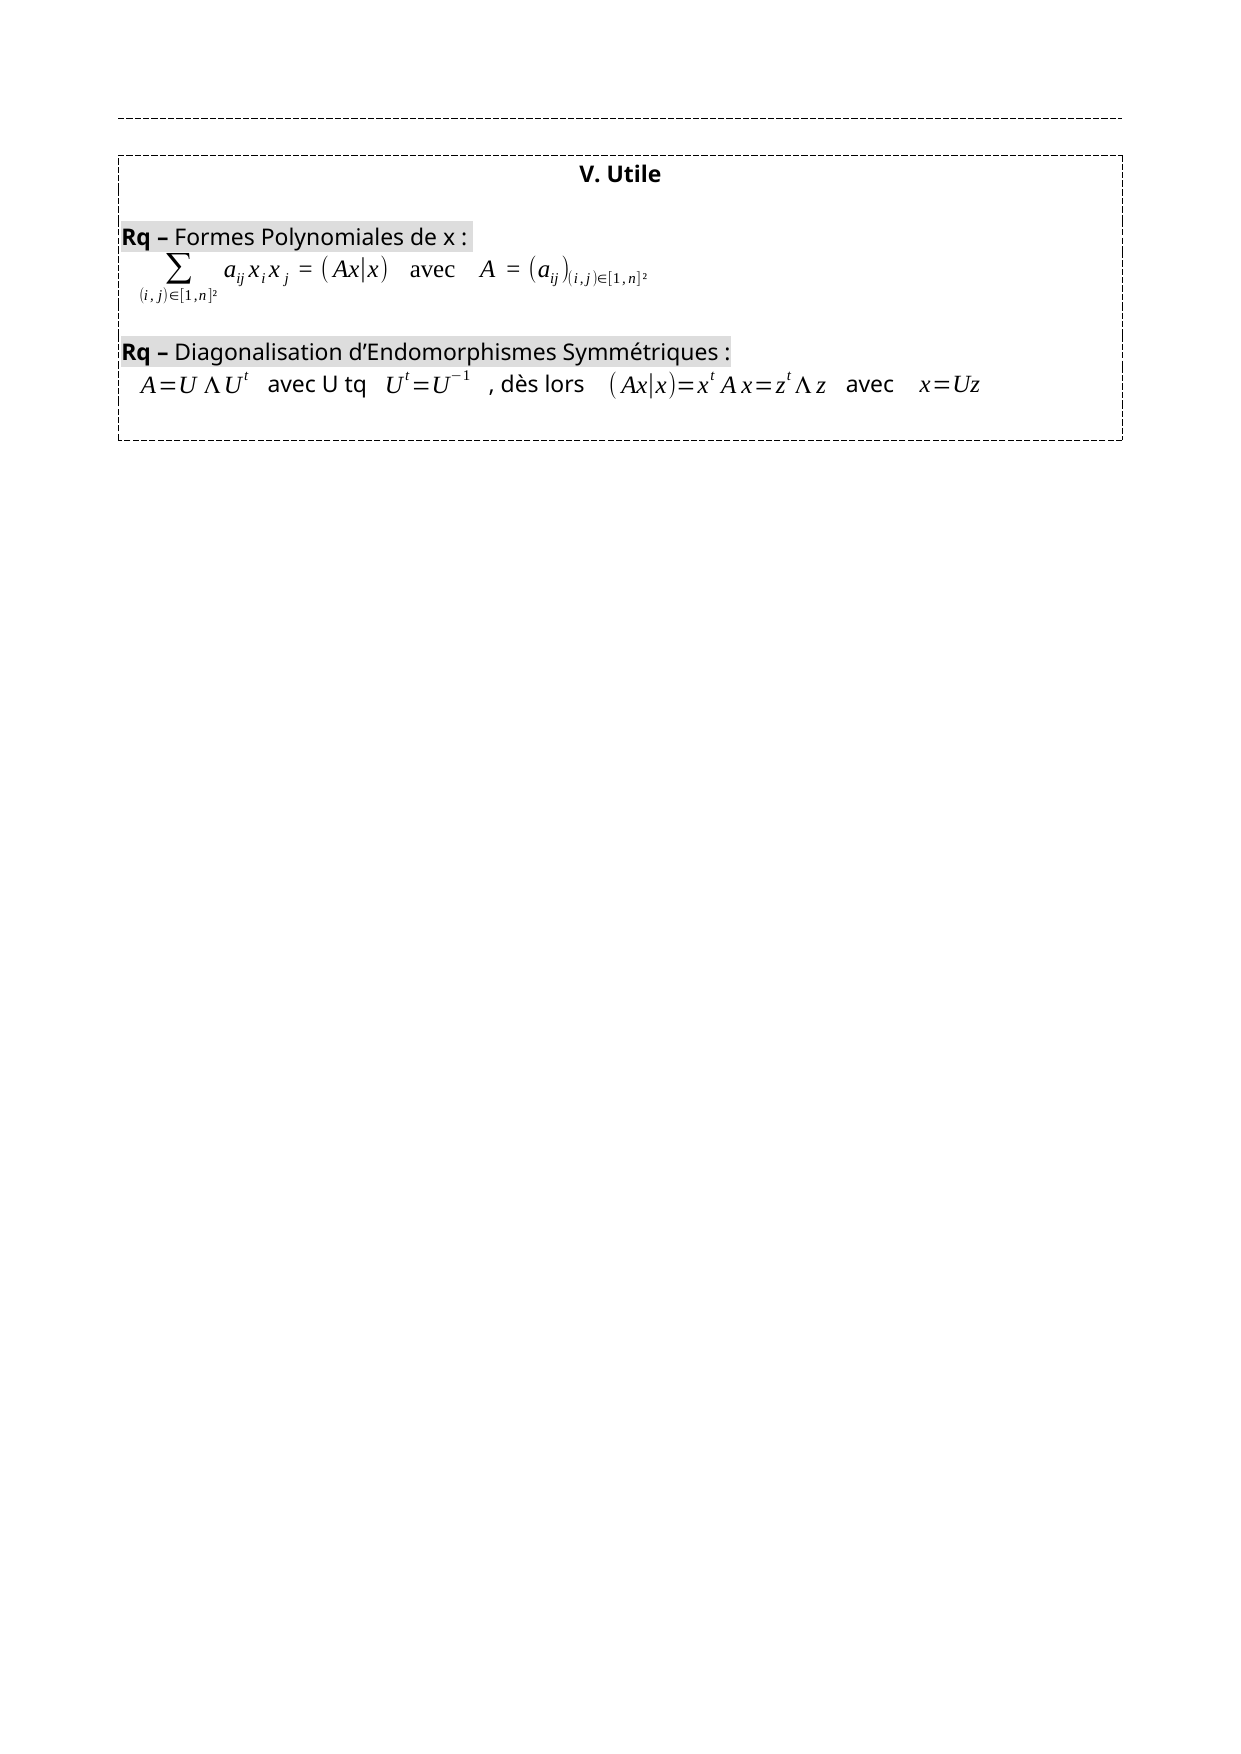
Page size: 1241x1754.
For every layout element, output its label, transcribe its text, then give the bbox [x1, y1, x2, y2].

text avec U tq, dès lors avec [118, 364, 1122, 403]
text V. Utile [118, 155, 1122, 189]
text Rq – Diagonalisation d’Endomorphismes Symmétriques : [118, 332, 1122, 364]
text Rq – Formes Polynomiales de x : [118, 218, 1122, 252]
